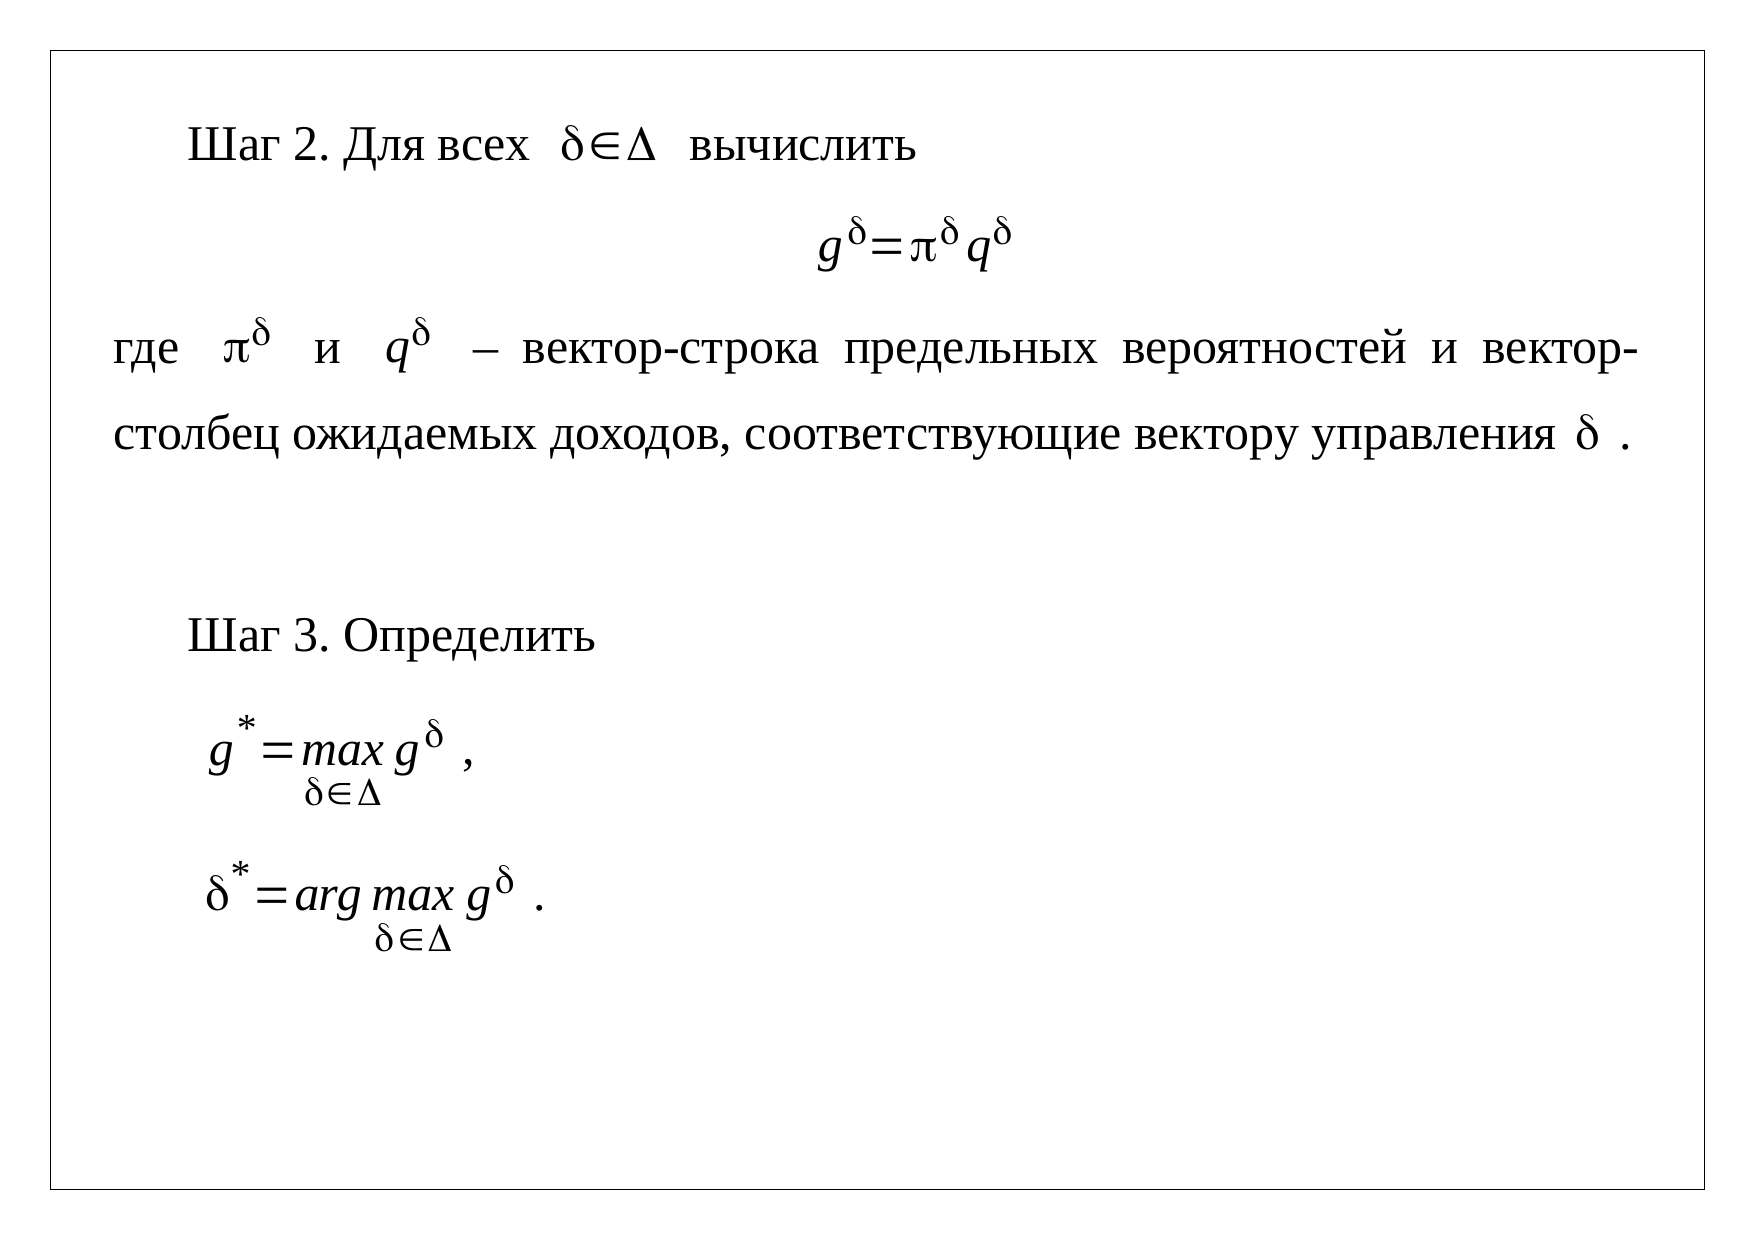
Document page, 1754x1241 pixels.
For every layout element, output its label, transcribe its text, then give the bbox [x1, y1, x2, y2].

text Шаг 3. Определить [113, 605, 1640, 662]
text , [113, 706, 1640, 808]
text . [113, 851, 1640, 953]
text Шаг 2. Для всех вычислить [113, 113, 1640, 171]
text где и – вектор-строка предельных вероятностей и вектор-столбец ожидаемых доходов, соответствующие вектору управления. [113, 316, 1640, 461]
